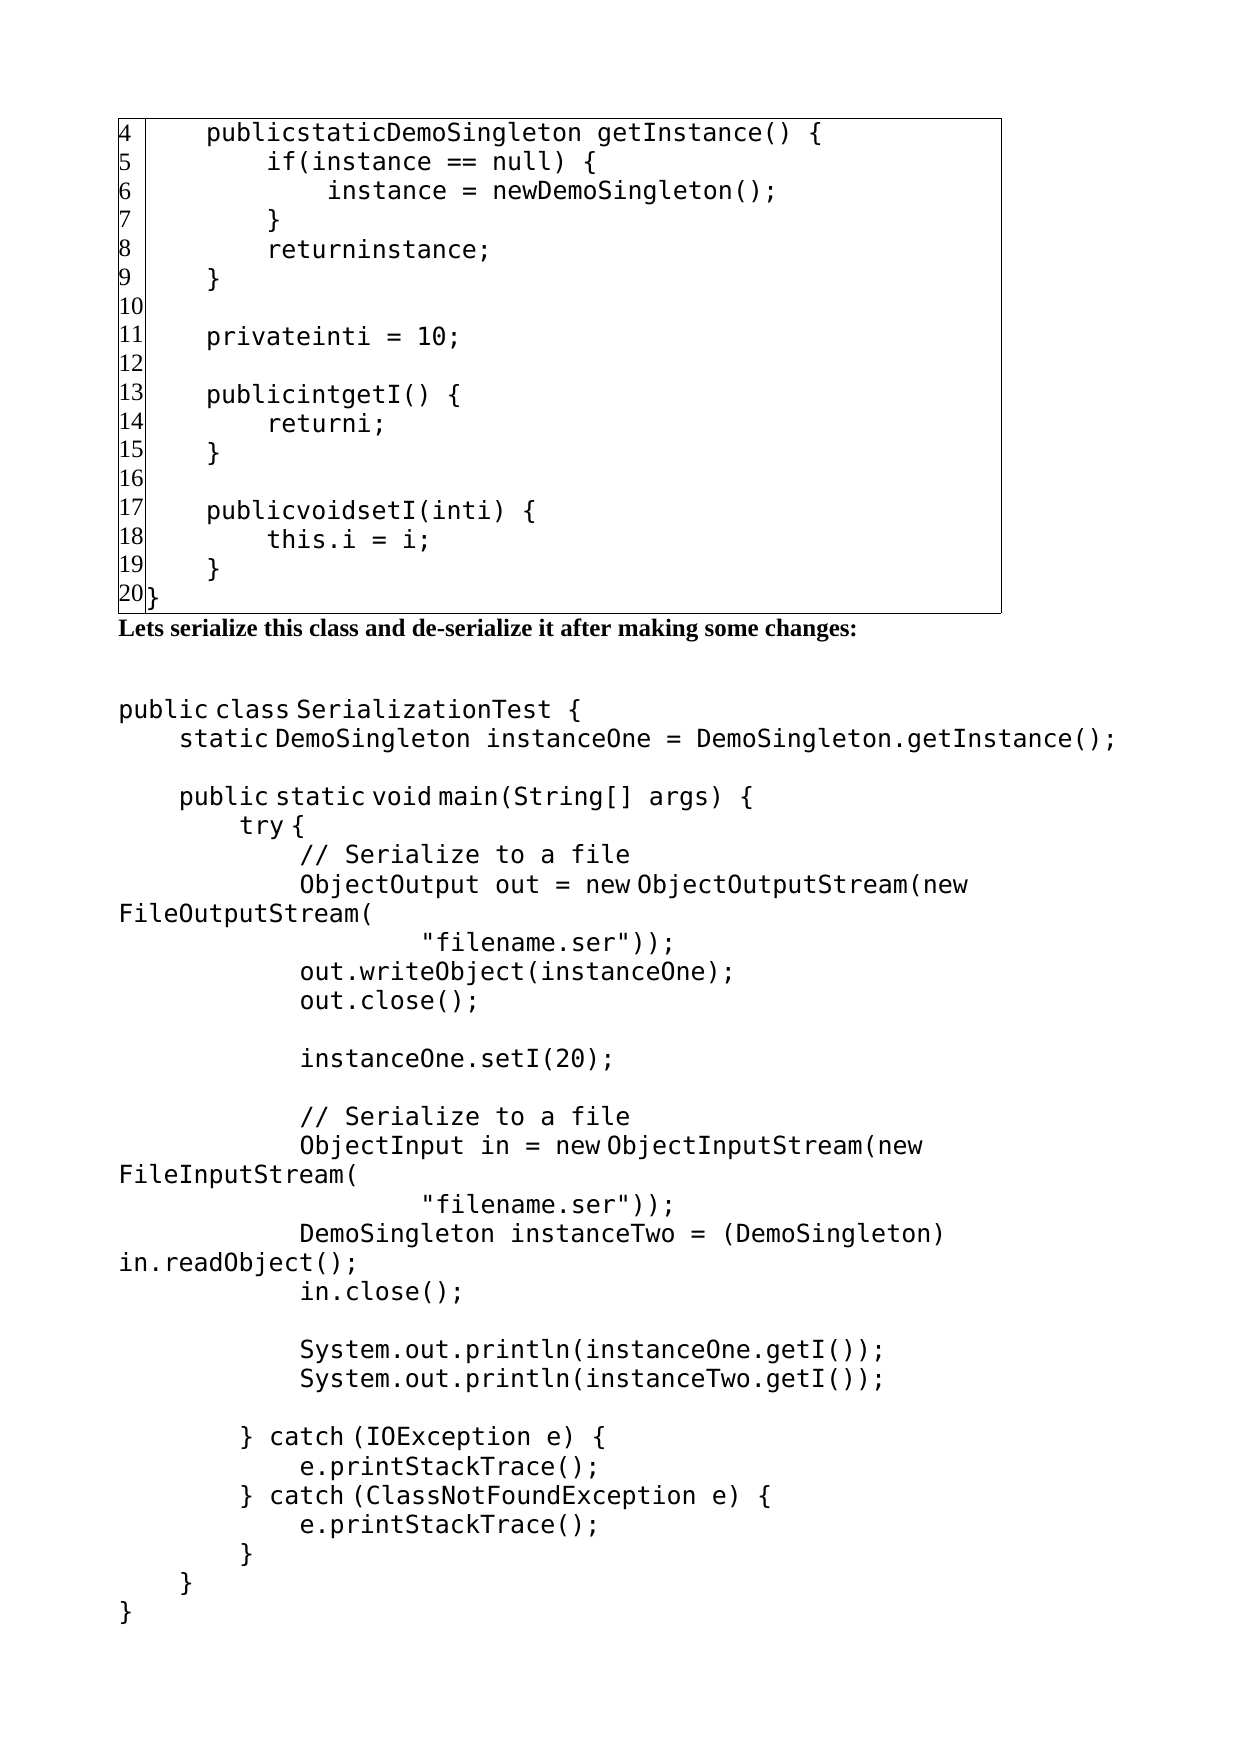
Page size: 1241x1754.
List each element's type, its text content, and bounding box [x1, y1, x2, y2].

text } [118, 1539, 1122, 1568]
text ObjectInput in = new ObjectInputStream(new FileInputStream( [118, 1131, 1122, 1190]
text "filename.ser")); [118, 1190, 1122, 1219]
text // Serialize to a file [118, 841, 1122, 870]
table_header 4 5 6 7 8 9 10 11 12 13 14 15 16 17 18 19 20 [119, 119, 145, 613]
text DemoSingleton instanceTwo = (DemoSingleton) in.readObject(); [118, 1219, 1122, 1277]
text static DemoSingleton instanceOne = DemoSingleton.getInstance(); [118, 724, 1122, 753]
text } [118, 1598, 1122, 1627]
text } catch (IOException e) { [118, 1422, 1122, 1452]
text public class SerializationTest { [118, 695, 1122, 724]
text public static void main(String[] args) { [118, 782, 1122, 811]
text out.writeObject(instanceOne); [118, 957, 1122, 986]
text "filename.ser")); [118, 928, 1122, 957]
text in.close(); [118, 1277, 1122, 1307]
text ObjectOutput out = new ObjectOutputStream(new FileOutputStream( [118, 870, 1122, 928]
text } catch (ClassNotFoundException e) { [118, 1481, 1122, 1510]
text Lets serialize this class and de-serialize it after making some changes: [118, 613, 1122, 642]
text System.out.println(instanceTwo.getI()); [118, 1364, 1122, 1394]
text instanceOne.setI(20); [118, 1044, 1122, 1073]
text try { [118, 811, 1122, 841]
table_header publicstaticDemoSingleton getInstance() { if(instance == null) { instance = newDemoSingleton(); } returninstance; } privateinti = 10; publicintgetI() { returni; } publicvoidsetI(inti) { this.i = i; } } [146, 119, 1001, 613]
text e.printStackTrace(); [118, 1510, 1122, 1539]
text out.close(); [118, 986, 1122, 1016]
text // Serialize to a file [118, 1102, 1122, 1131]
text System.out.println(instanceOne.getI()); [118, 1335, 1122, 1364]
text } [118, 1568, 1122, 1598]
text e.printStackTrace(); [118, 1452, 1122, 1481]
